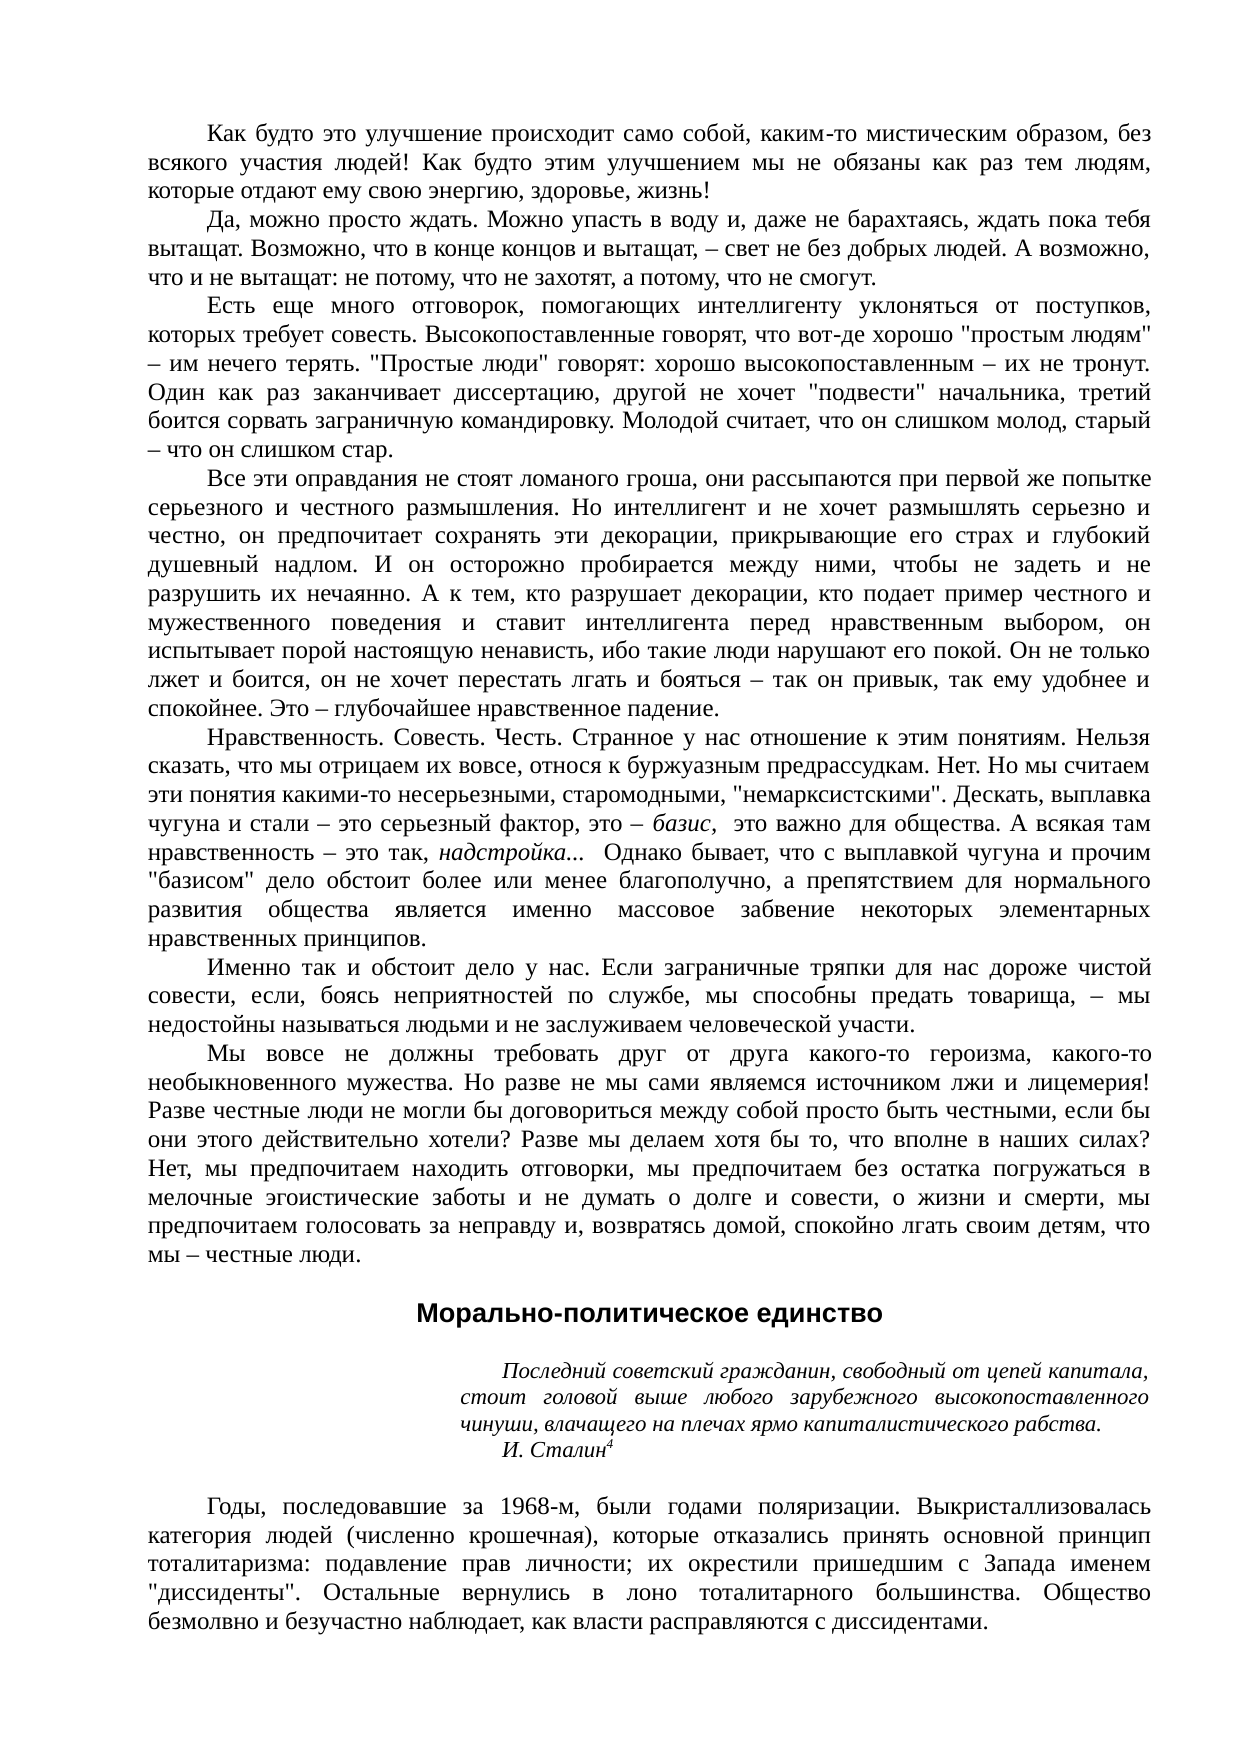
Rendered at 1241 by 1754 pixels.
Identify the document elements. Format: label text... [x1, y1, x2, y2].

subtitle Морально‑политическое единство [148, 1297, 1152, 1328]
text Нравственность. Совесть. Честь. Странное у нас отношение к этим понятиям. Нельзя сказать, что мы отрицаем их вовсе, относя к буржуазным предрассудкам. Нет. Но мы считаем эти понятия какими‑то несерьезными, старомодными, "немарксистскими". Дескать, выплавка чугуна и стали – это серьезный фактор, это – базис, это важно для общества. А всякая там нравственность – это так, надстройка... Однако бывает, что с выплавкой чугуна и прочим "базисом" дело обстоит более или менее благополучно, а препятствием для нормального развития общества является именно массовое забвение некоторых элементарных нравственных принципов. [148, 722, 1152, 952]
text И. Сталин4 [460, 1436, 1152, 1462]
text Последний советский гражданин, свободный от цепей капитала, стоит головой выше любого зарубежного высокопоставленного чинуши, влачащего на плечах ярмо капиталистического рабства. [460, 1357, 1152, 1436]
text Все эти оправдания не стоят ломаного гроша, они рассыпа­ются при первой же попытке серьезного и честного размышле­ния. Но интеллигент и не хочет размышлять серьезно и честно, он предпочитает сохранять эти декорации, прикрывающие его страх и глубокий душевный надлом. И он осторожно пробирается между ними, чтобы не задеть и не разрушить их нечаянно. А к тем, кто разрушает декорации, кто подает пример честного и мужественного поведения и ставит интеллигента перед нравственным выбором, он испытывает порой настоящую ненависть, ибо такие люди нарушают его покой. Он не только лжет и боится, он не хочет перестать лгать и бояться – так он привык, так ему удобнее и спокойнее. Это – глубочайшее нравственное падение. [148, 463, 1152, 722]
text Есть еще много отговорок, помогающих интеллигенту уклоняться от поступков, которых требует совесть. Высокопоставленные говорят, что вот‑де хорошо "простым людям" – им нечего терять. "Простые люди" говорят: хорошо высокопоставленным – их не тронут. Один как раз заканчивает диссер­тацию, другой не хочет "подвести" начальника, третий боится сорвать заграничную командировку. Молодой считает, что он слишком молод, старый – что он слишком стар. [148, 291, 1152, 463]
text Годы, последовавшие за 1968‑м, были годами поляризации. Выкристаллизовалась категория людей (численно крошечная), которые отказались принять основной принцип тоталитариз­ма: подавление прав личности; их окрестили пришедшим с Запада именем "диссиденты". Остальные вернулись в лоно тоталитарного большинства. Общество безмолвно и безучаст­но наблюдает, как власти расправляются с диссидентами. [148, 1491, 1152, 1635]
text Именно так и обстоит дело у нас. Если заграничные тряп­ки для нас дороже чистой совести, если, боясь неприятностей по службе, мы способны предать товарища, – мы недостойны называться людьми и не заслуживаем человеческой участи. [148, 952, 1152, 1038]
text Как будто это улучшение происходит само собой, каким‑то мистическим образом, без всякого участия людей! Как будто этим улучшением мы не обязаны как раз тем людям, которые отдают ему свою энергию, здоровье, жизнь! [148, 118, 1152, 204]
text Да, можно просто ждать. Можно упасть в воду и, даже не барахтаясь, ждать пока тебя вытащат. Возможно, что в конце концов и вытащат, – свет не без добрых людей. А возможно, что и не вытащат: не потому, что не захотят, а потому, что не смогут. [148, 204, 1152, 291]
text Мы вовсе не должны требовать друг от друга какого‑то героизма, какого‑то необыкновенного мужества. Но разве не мы сами являемся источником лжи и лицемерия! Разве честные люди не могли бы договориться между собой просто быть честными, если бы они этого действительно хотели? Разве мы делаем хотя бы то, что вполне в наших силах? Нет, мы предпочитаем находить отговорки, мы предпочитаем без остатка погружаться в мелочные эгоистические заботы и не думать о долге и совести, о жизни и смерти, мы предпочитаем голосовать за неправду и, возвратясь домой, спокойно лгать своим детям, что мы – честные люди. [148, 1038, 1152, 1268]
